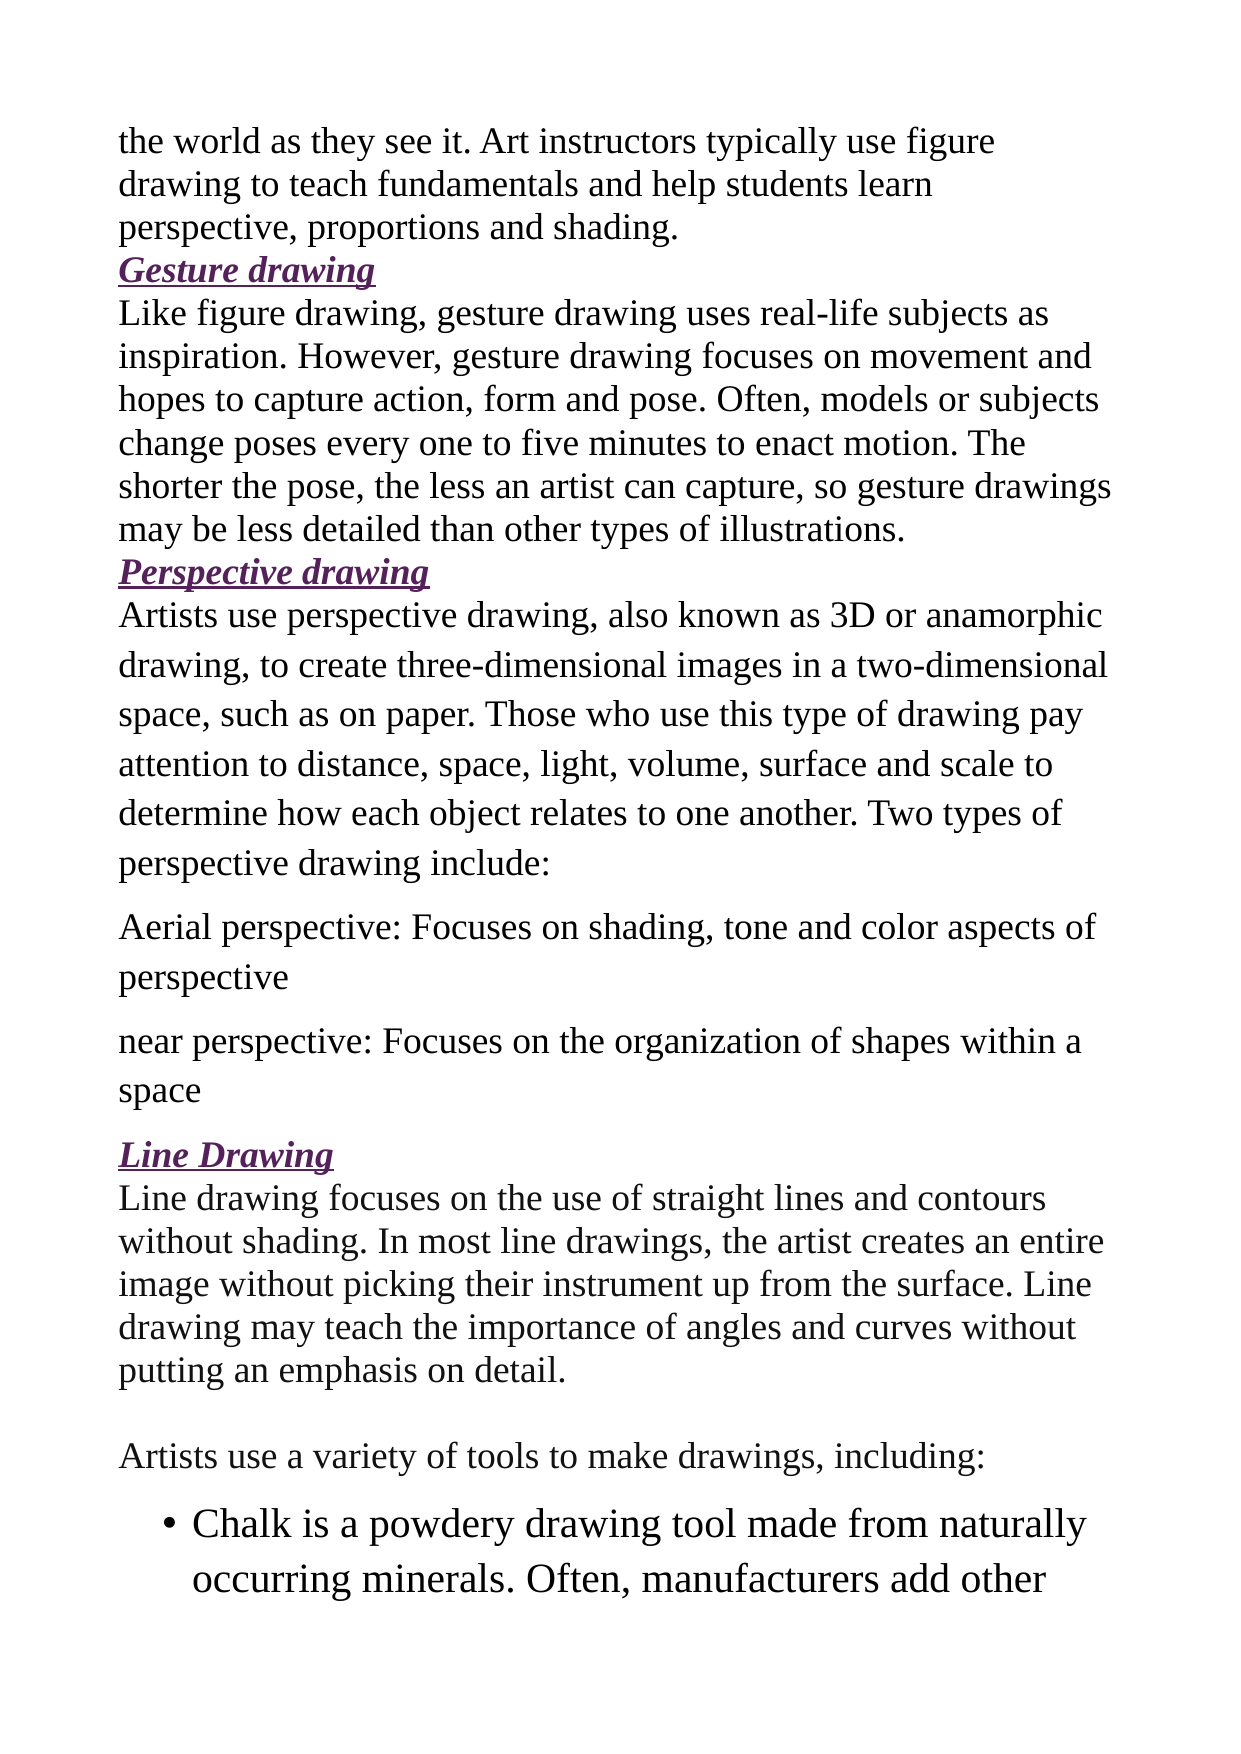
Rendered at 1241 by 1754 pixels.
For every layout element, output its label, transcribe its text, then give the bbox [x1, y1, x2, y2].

text the world as they see it. Art instructors typically use figure drawing to teach fundamentals and help students learn perspective, proportions and shading. [118, 118, 1122, 247]
text Perspective drawing [118, 549, 1122, 592]
text Gesture drawing [118, 247, 1122, 291]
text Aerial perspective: Focuses on shading, tone and color aspects of perspective [118, 904, 1122, 997]
list Chalk is a powdery drawing tool made from naturally occurring minerals. Often, manufacturers add other [162, 1498, 1122, 1601]
text Line Drawing [118, 1132, 1122, 1175]
text Line drawing focuses on the use of straight lines and contours without shading. In most line drawings, the artist creates an entire image without picking their instrument up from the surface. Line drawing may teach the importance of angles and curves without putting an emphasis on detail. [118, 1175, 1122, 1391]
text near perspective: Focuses on the organization of shapes within a space [118, 1018, 1122, 1111]
text Artists use a variety of tools to make drawings, including: [118, 1434, 1122, 1477]
text Artists use perspective drawing, also known as 3D or anamorphic drawing, to create three-dimensional images in a two-dimensional space, such as on paper. Those who use this type of drawing pay attention to distance, space, light, volume, surface and scale to determine how each object relates to one another. Two types of perspective drawing include: [118, 592, 1122, 883]
text Like figure drawing, gesture drawing uses real-life subjects as inspiration. However, gesture drawing focuses on movement and hopes to capture action, form and pose. Often, models or subjects change poses every one to five minutes to enact motion. The shorter the pose, the less an artist can capture, so gesture drawings may be less detailed than other types of illustrations. [118, 291, 1122, 549]
